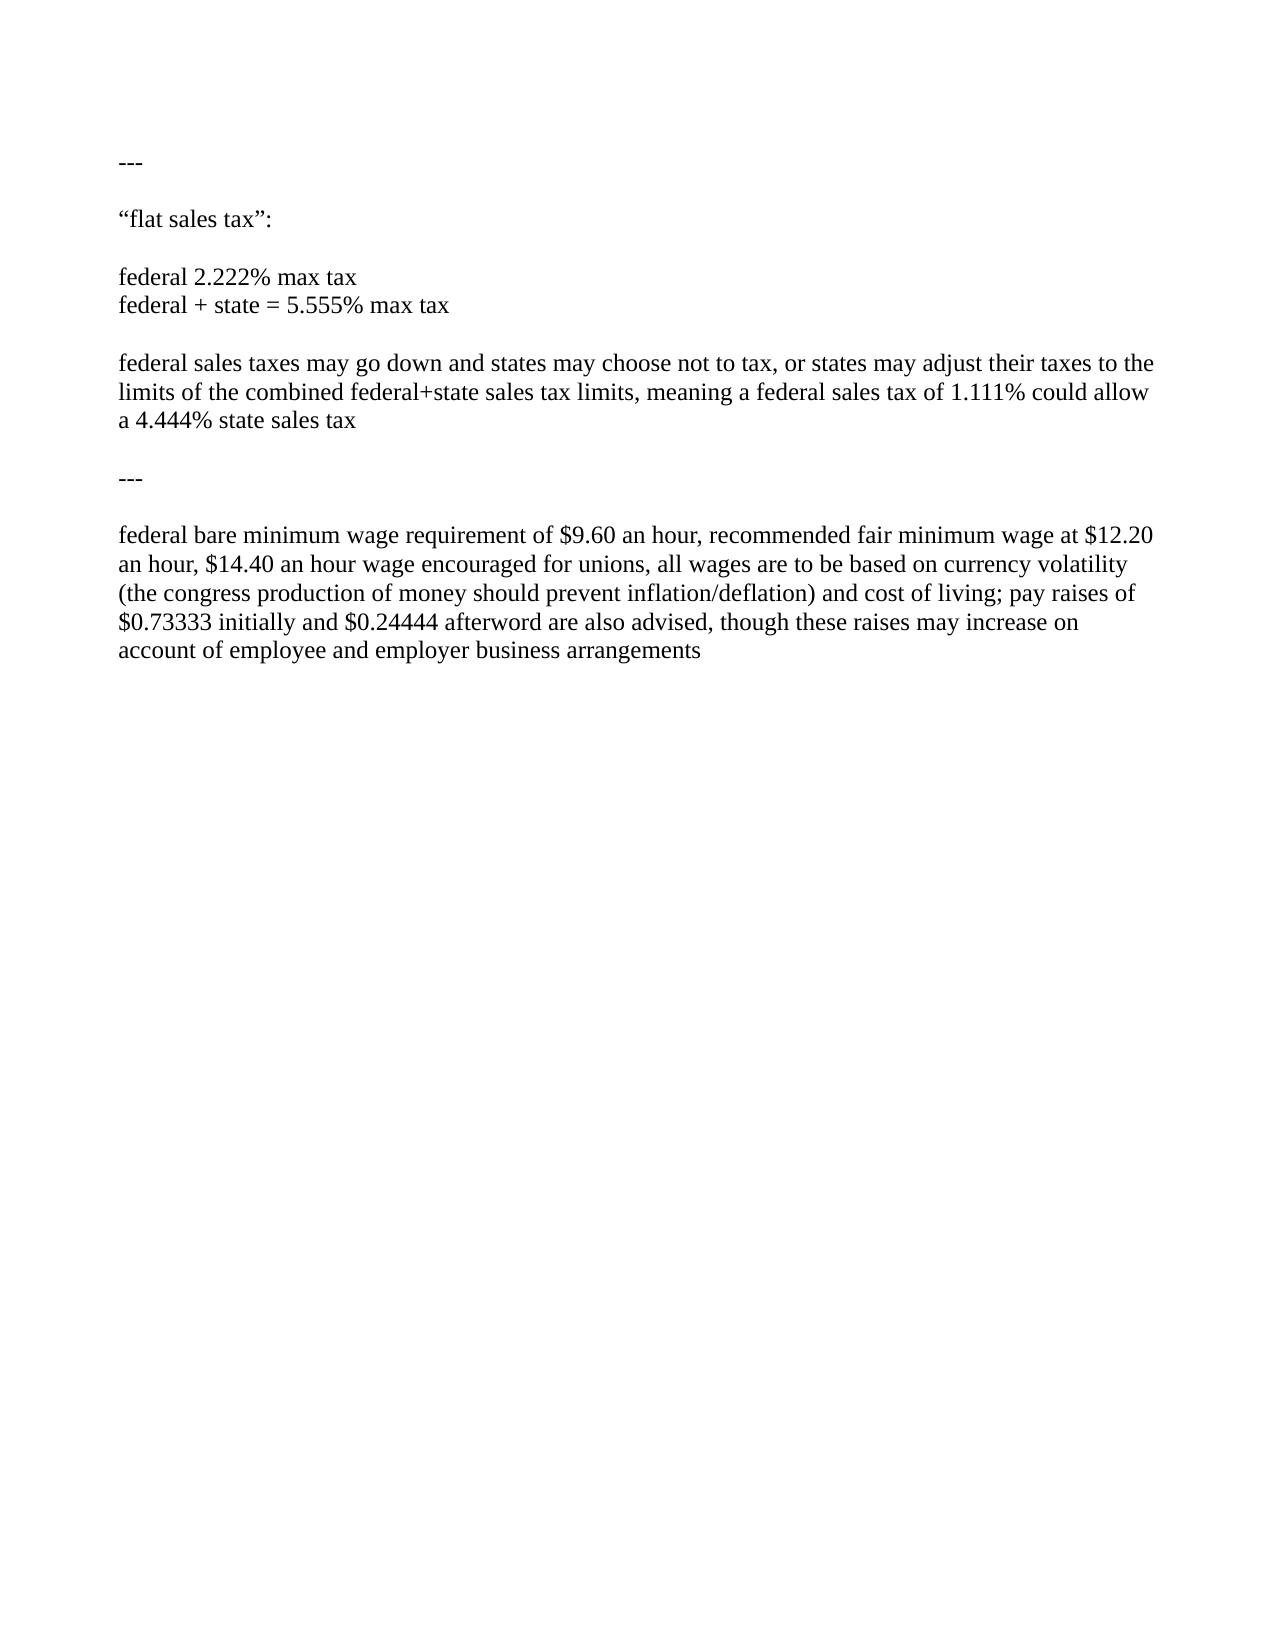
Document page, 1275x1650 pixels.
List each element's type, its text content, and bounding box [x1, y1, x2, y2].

text federal 2.222% max tax [118, 262, 1157, 291]
text --- [118, 147, 1157, 176]
text federal + state = 5.555% max tax [118, 291, 1157, 319]
text [118, 118, 1157, 147]
text “flat sales tax”: [118, 204, 1157, 233]
text federal sales taxes may go down and states may choose not to tax, or states may adjust their taxes to the limits of the combined federal+state sales tax limits, meaning a federal sales tax of 1.111% could allow a 4.444% state sales tax --- [118, 348, 1157, 492]
text federal bare minimum wage requirement of $9.60 an hour, recommended fair minimum wage at $12.20 an hour, $14.40 an hour wage encouraged for unions, all wages are to be based on currency volatility (the congress production of money should prevent inflation/deflation) and cost of living; pay raises of $0.73333 initially and $0.24444 afterword are also advised, though these raises may increase on account of employee and employer business arrangements [118, 521, 1157, 664]
